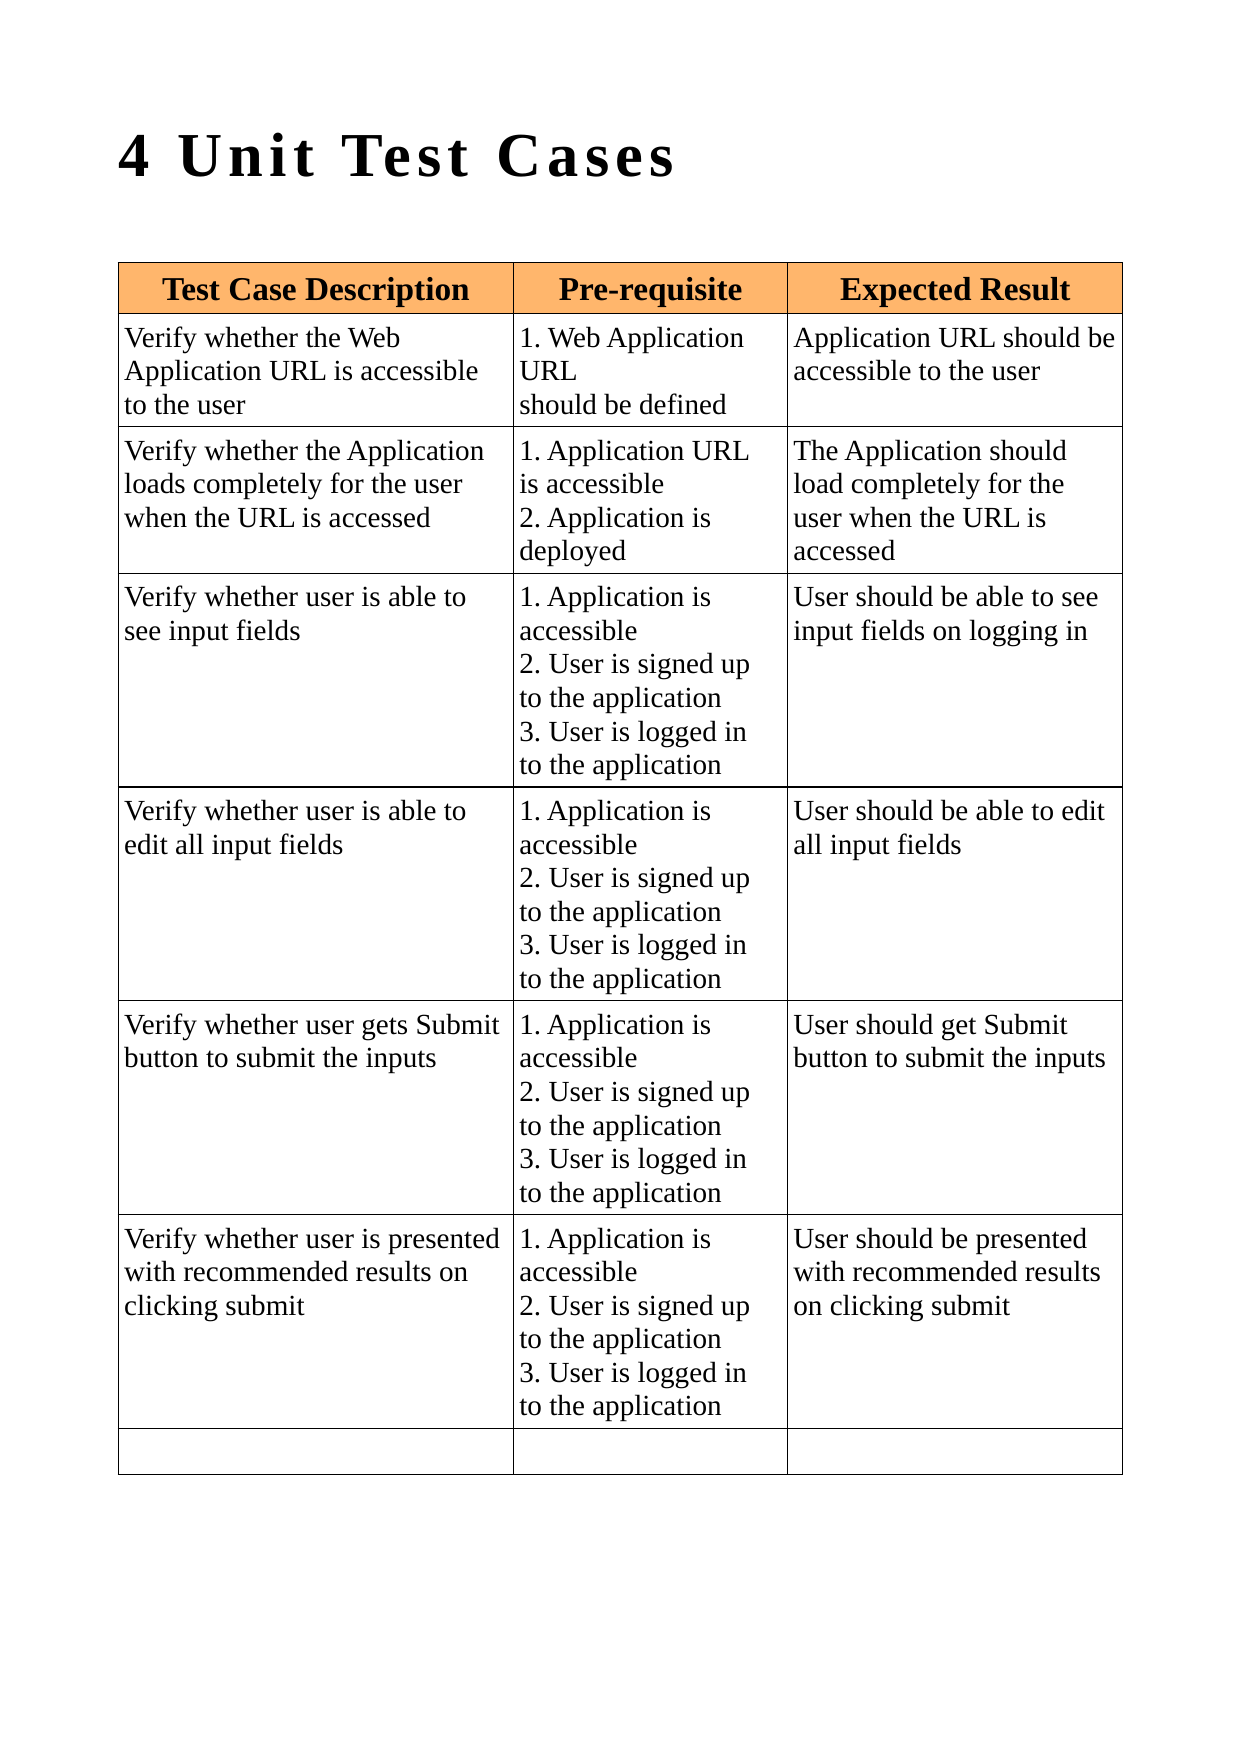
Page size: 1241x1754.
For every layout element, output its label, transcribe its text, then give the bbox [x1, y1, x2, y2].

table_cell User should be able to edit all input fields [788, 788, 1122, 1000]
table_cell 1. Application is accessible 2. User is signed up to the application 3. User is logged in to the application [514, 788, 787, 1000]
table_cell User should be presented with recommended results on clicking submit [788, 1215, 1122, 1428]
table_cell Verify whether user is able to see input fields [119, 574, 513, 786]
table_cell Application URL should be accessible to the user [788, 314, 1122, 426]
table_cell [514, 1429, 787, 1474]
table_cell Verify whether user gets Submit button to submit the inputs [119, 1001, 513, 1214]
table_header Pre-requisite [514, 263, 787, 313]
table_cell Verify whether the Web Application URL is accessible to the user [119, 314, 513, 426]
table_cell 1. Application URL is accessible 2. Application is deployed [514, 427, 787, 573]
table_cell [119, 1429, 513, 1474]
table_cell 1. Application is accessible 2. User is signed up to the application 3. User is logged in to the application [514, 574, 787, 786]
table_cell [788, 1429, 1122, 1474]
table_cell Verify whether user is presented with recommended results on clicking submit [119, 1215, 513, 1428]
table_cell The Application should load completely for the user when the URL is accessed [788, 427, 1122, 573]
table_header Expected Result [788, 263, 1122, 313]
table_cell User should be able to see input fields on logging in [788, 574, 1122, 786]
text 4 Unit Test Cases [118, 118, 1122, 262]
table_cell 1. Application is accessible 2. User is signed up to the application 3. User is logged in to the application [514, 1215, 787, 1428]
table_cell User should get Submit button to submit the inputs [788, 1001, 1122, 1214]
table_cell Verify whether user is able to edit all input fields [119, 788, 513, 1000]
table_header Test Case Description [119, 263, 513, 313]
table_cell Verify whether the Application loads completely for the user when the URL is accessed [119, 427, 513, 573]
table_cell 1. Web Application URL should be defined [514, 314, 787, 426]
table_cell 1. Application is accessible 2. User is signed up to the application 3. User is logged in to the application [514, 1001, 787, 1214]
